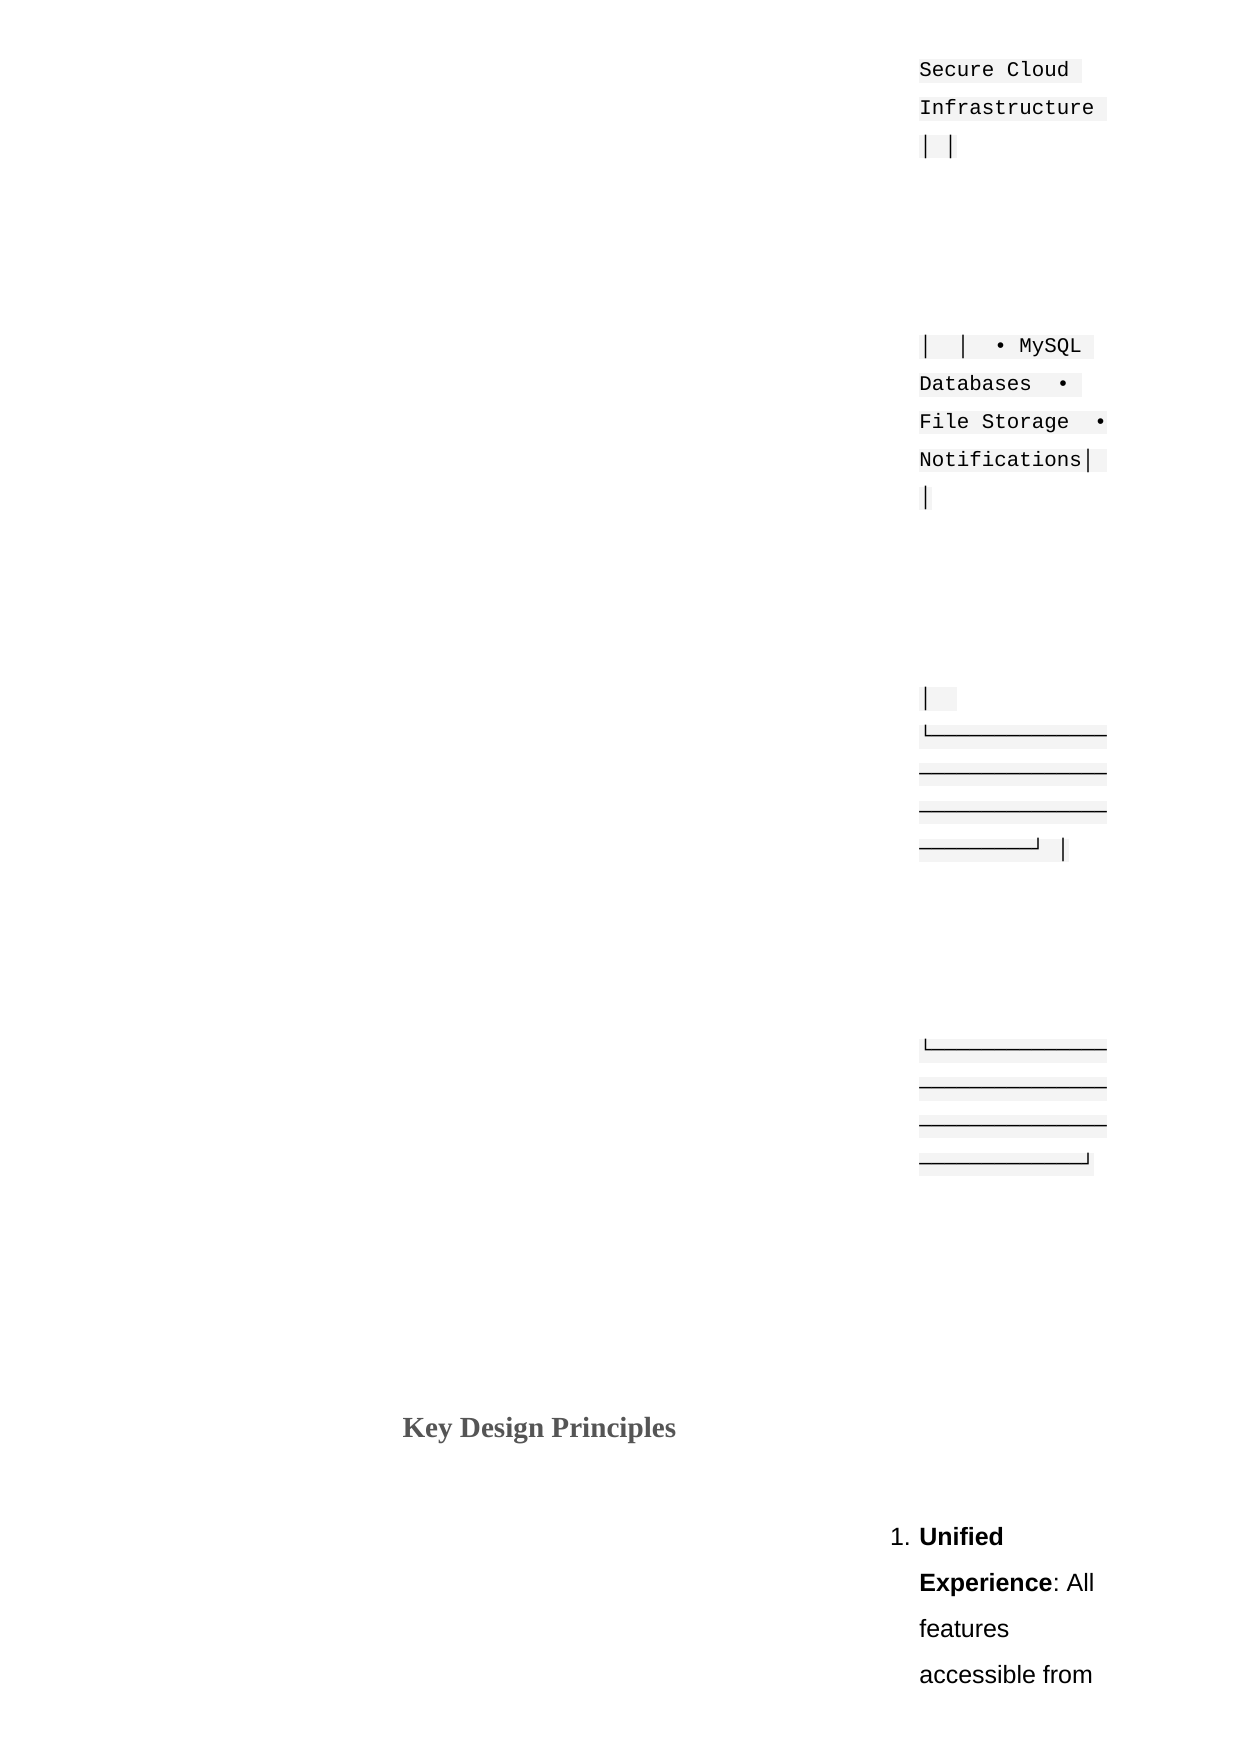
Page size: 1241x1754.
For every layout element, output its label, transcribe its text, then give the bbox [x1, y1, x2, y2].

list │ │ Secure Cloud Infrastructure │ │ [890, 59, 1119, 158]
list │ └─────────────────────────────────────────────────────┘ │ [890, 687, 1119, 862]
list └─────────────────────────────────────────────────────────┘ [890, 1039, 1119, 1176]
list Unified Experience: All features accessible from [890, 1522, 1119, 1689]
list │ │ • MySQL Databases • File Storage • Notifications│ │ [890, 335, 1119, 510]
subtitle Key Design Principles [373, 1410, 1119, 1444]
